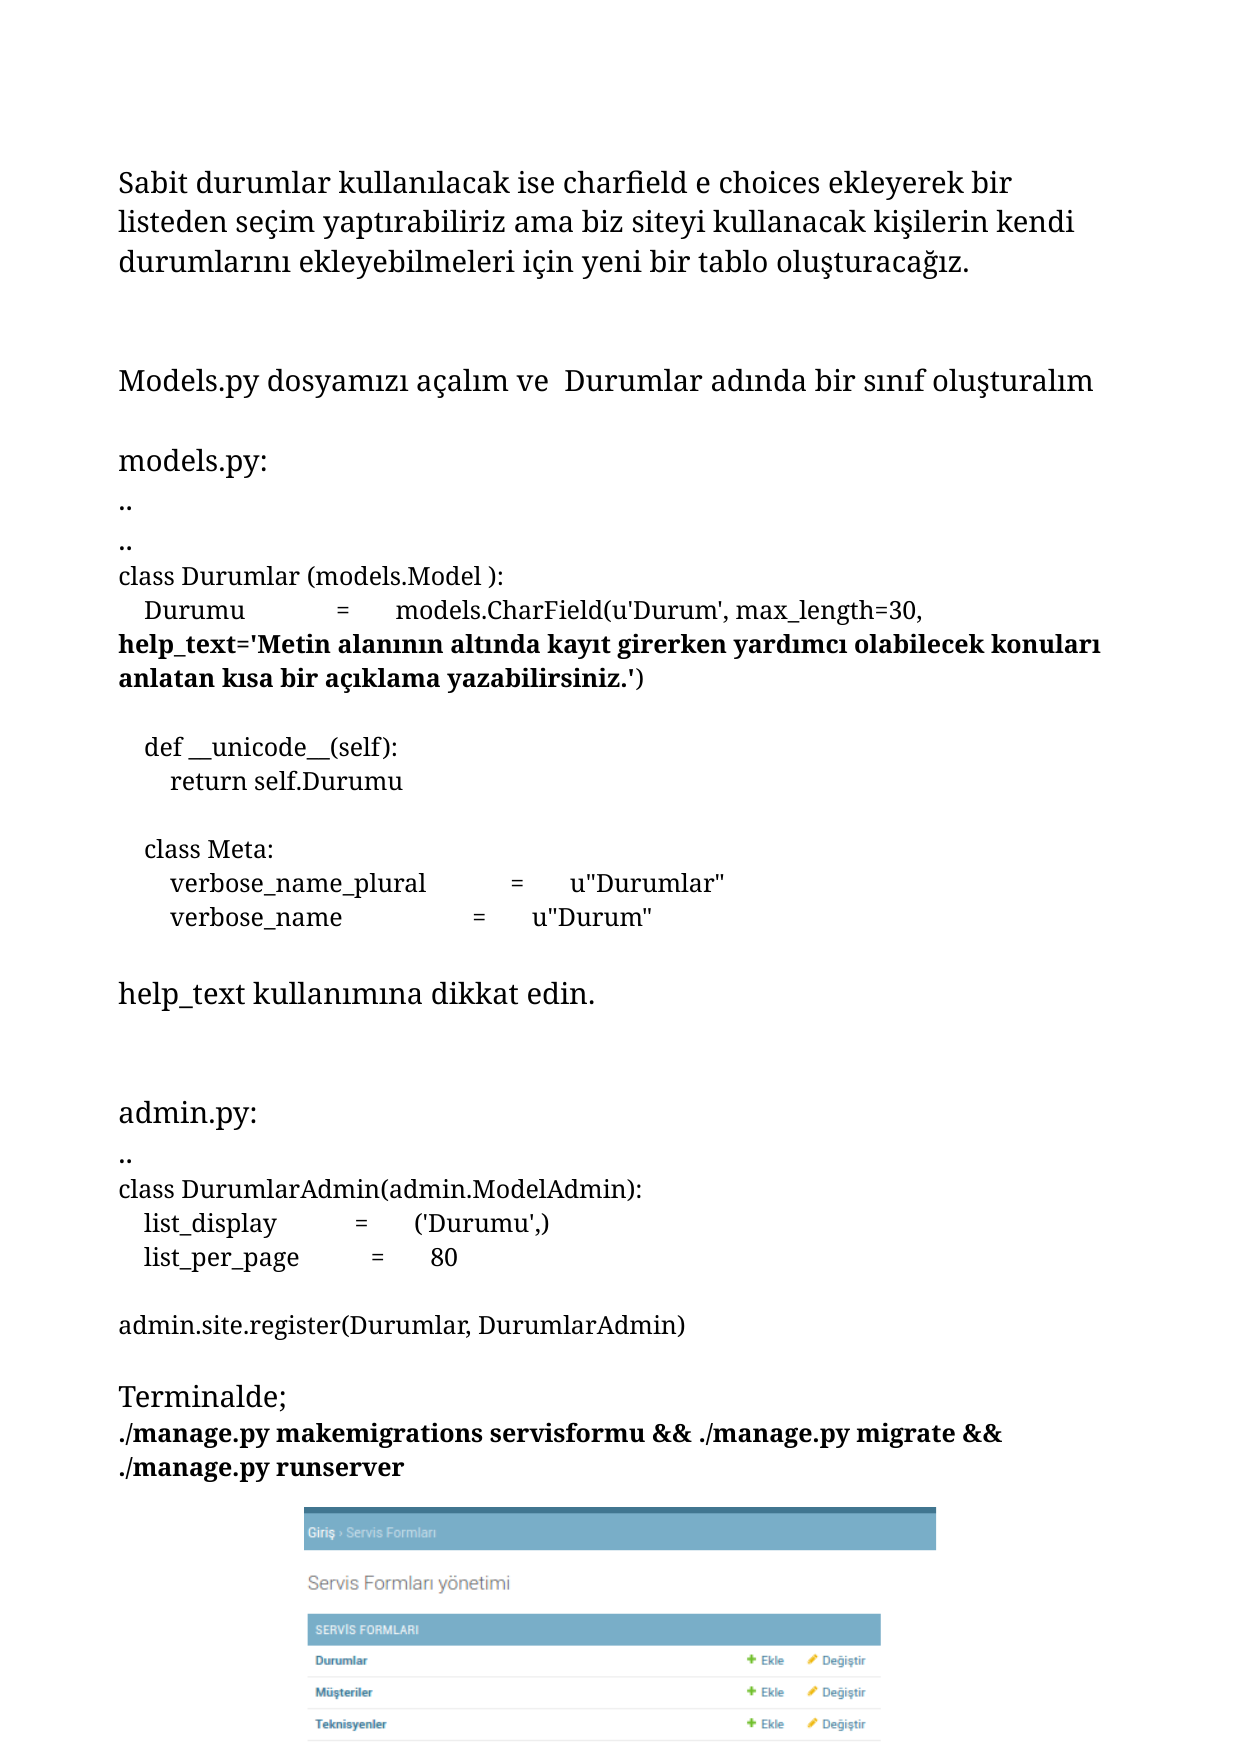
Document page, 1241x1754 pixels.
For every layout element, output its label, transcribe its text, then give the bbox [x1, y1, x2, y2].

text .. [118, 1132, 1122, 1172]
text list_display = ('Durumu',) [118, 1206, 1122, 1240]
text admin.site.register(Durumlar, DurumlarAdmin) [118, 1308, 1122, 1342]
text models.py: [118, 440, 1122, 479]
text class DurumlarAdmin(admin.ModelAdmin): [118, 1172, 1122, 1206]
text Terminalde; [118, 1376, 1122, 1416]
text Sabit durumlar kullanılacak ise charfield e choices ekleyerek bir listeden seçim yaptırabiliriz ama biz siteyi kullanacak kişilerin kendi durumlarını ekleyebilmeleri için yeni bir tablo oluşturacağız. [118, 162, 1122, 281]
text admin.py: [118, 1092, 1122, 1132]
text ./manage.py makemigrations servisformu && ./manage.py migrate && ./manage.py runserver [118, 1416, 1122, 1484]
text .. [118, 479, 1122, 519]
text .. [118, 519, 1122, 559]
text class Meta: [118, 831, 1122, 865]
text list_per_page = 80 [118, 1240, 1122, 1274]
text verbose_name_plural = u"Durumlar" [118, 865, 1122, 899]
text class Durumlar (models.Model ): [118, 559, 1122, 593]
text verbose_name = u"Durum" [118, 899, 1122, 933]
text Models.py dosyamızı açalım ve Durumlar adında bir sınıf oluşturalım [118, 360, 1122, 400]
text def __unicode__(self): [118, 729, 1122, 763]
text return self.Durumu [118, 763, 1122, 797]
text help_text kullanımına dikkat edin. [118, 973, 1122, 1013]
picture [304, 1507, 937, 1754]
text Durumu = models.CharField(u'Durum', max_length=30, help_text='Metin alanının altında kayıt girerken yardımcı olabilecek konuları anlatan kısa bir açıklama yazabilirsiniz.') [118, 593, 1122, 695]
